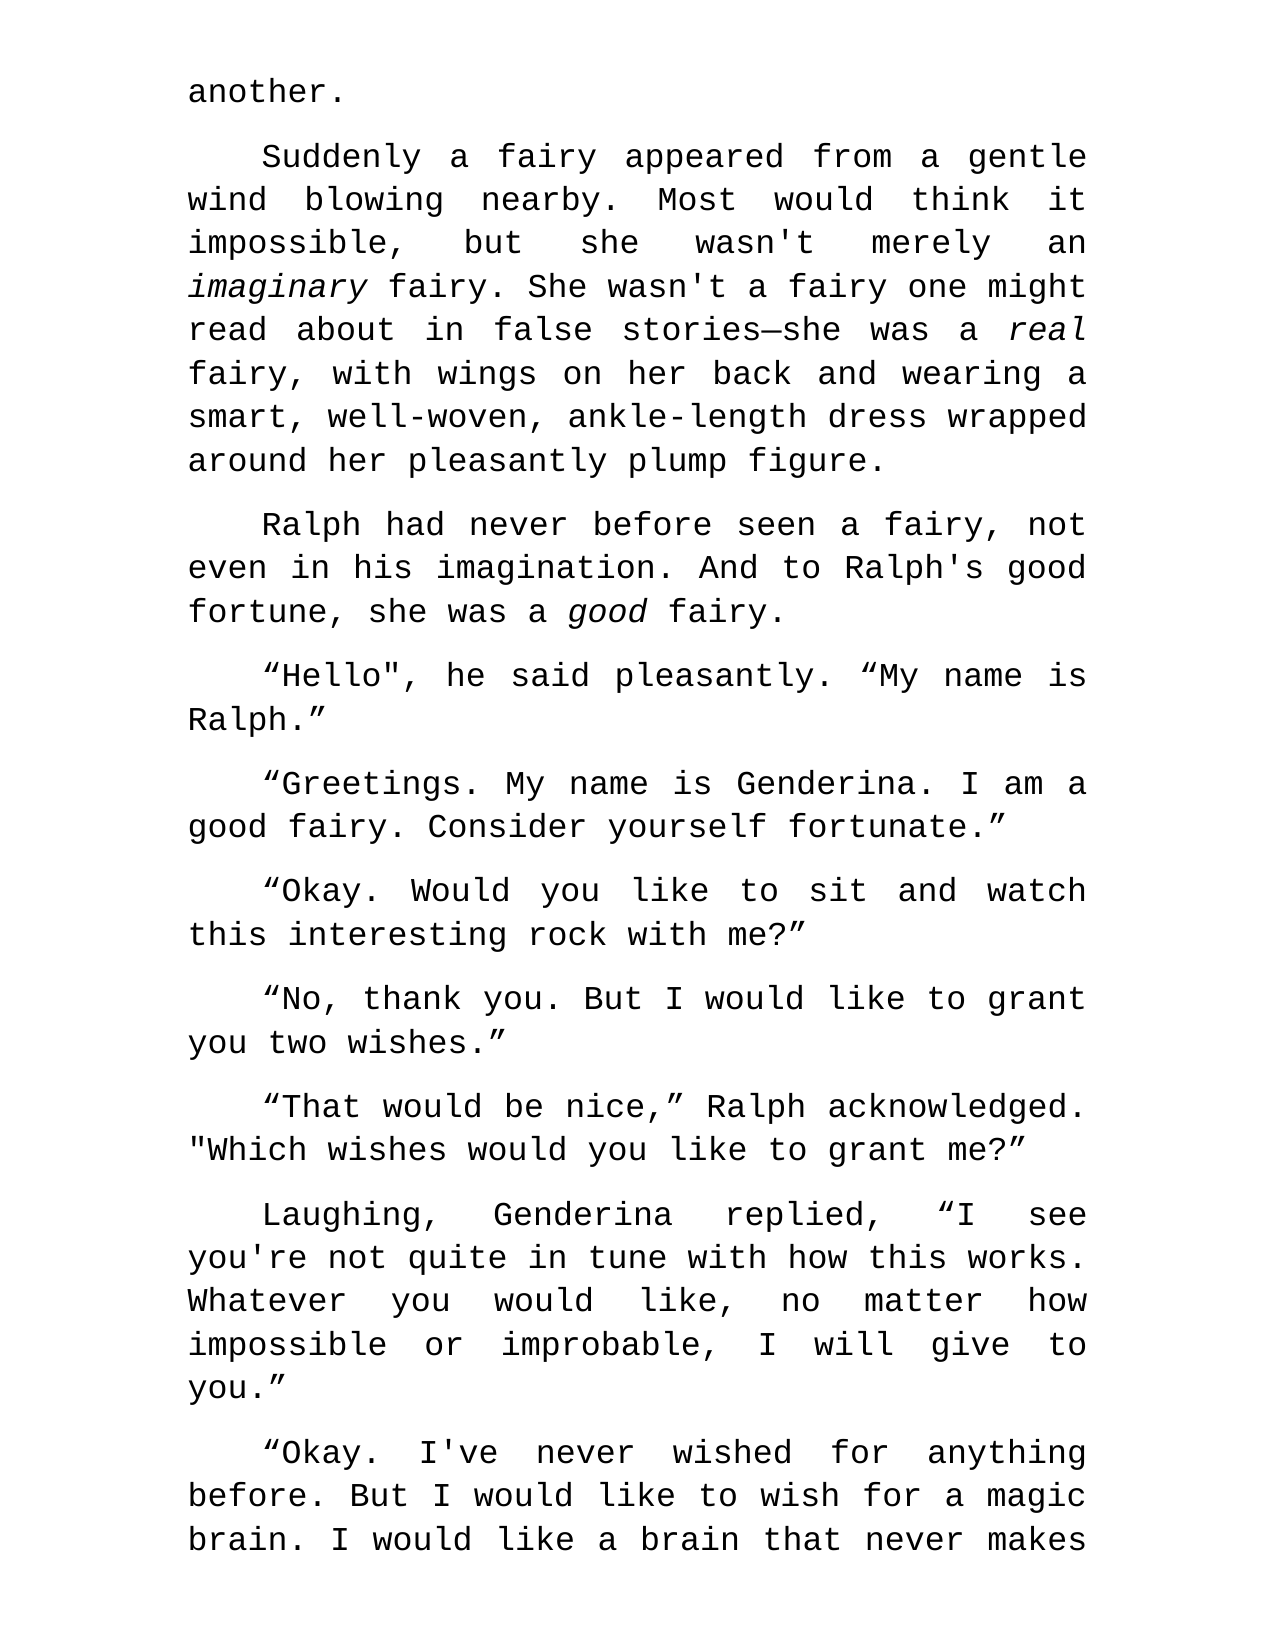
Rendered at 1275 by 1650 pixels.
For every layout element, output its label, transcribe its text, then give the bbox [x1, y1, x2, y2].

text “That would be nice,” Ralph acknowledged. "Which wishes would you like to grant me?” [187, 1089, 1087, 1171]
text “Greetings. My name is Genderina. I am a good fairy. Consider yourself fortunate.” [187, 766, 1087, 848]
text “No, thank you. But I would like to grant you two wishes.” [187, 982, 1087, 1063]
text “Hello", he said pleasantly. “My name is Ralph.” [187, 659, 1087, 740]
text “Okay. I've never wished for anything before. But I would like to wish for a magic brain. I would like a brain that never makes [187, 1435, 1087, 1560]
text Suddenly a fairy appeared from a gentle wind blowing nearby. Most would think it impossible, but she wasn't merely an imaginary fairy. She wasn't a fairy one might read about in false stories—she was a real fairy, with wings on her back and wearing a smart, well-woven, ankle-length dress wrapped around her pleasantly plump figure. [187, 139, 1087, 481]
text Laughing, Genderina replied, “I see you're not quite in tune with how this works. Whatever you would like, no matter how impossible or improbable, I will give to you.” [187, 1197, 1087, 1409]
text another. [187, 75, 1087, 113]
text Ralph had never before seen a fairy, not even in his imagination. And to Ralph's good fortune, she was a good fairy. [187, 508, 1087, 632]
text “Okay. Would you like to sit and watch this interesting rock with me?” [187, 874, 1087, 955]
